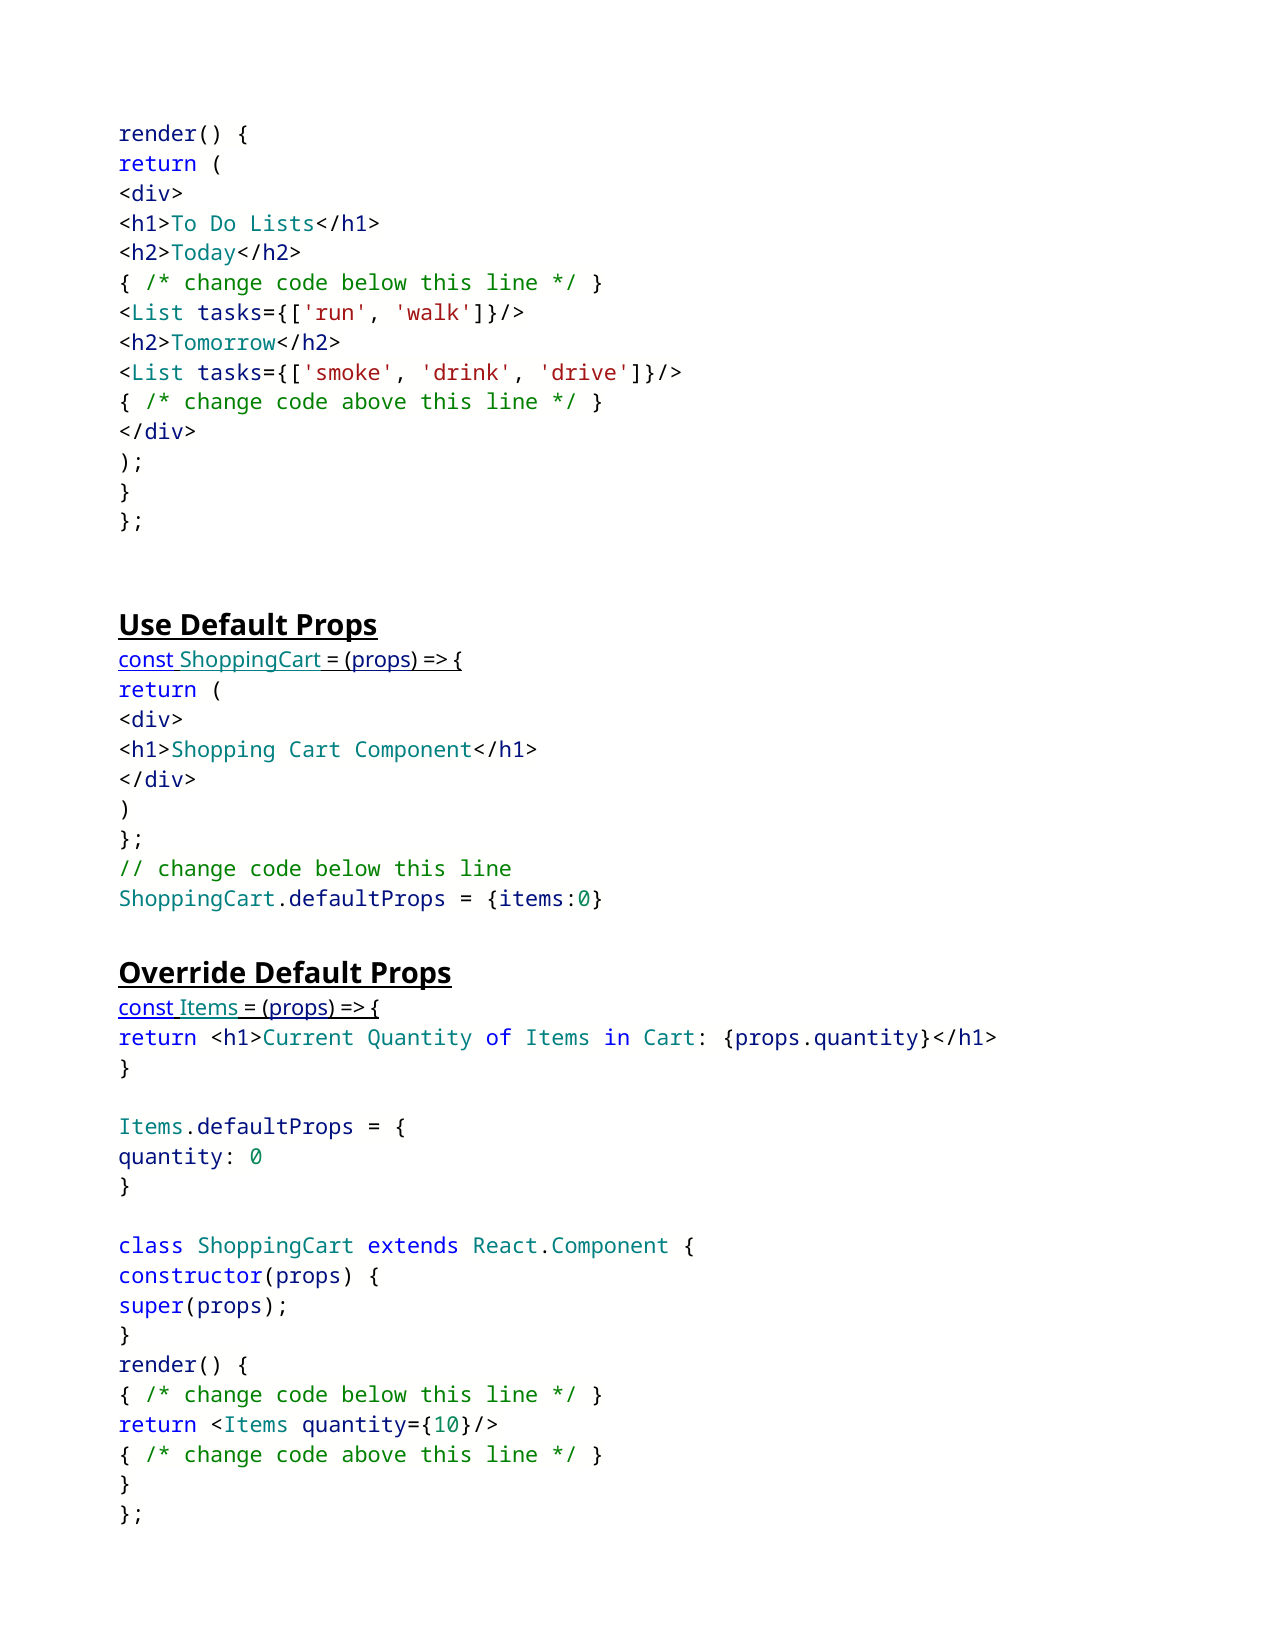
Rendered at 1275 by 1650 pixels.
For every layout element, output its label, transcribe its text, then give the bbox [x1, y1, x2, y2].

text return ( [118, 148, 1157, 178]
text // change code below this line [118, 853, 1157, 883]
text render() { [118, 1349, 1157, 1379]
text <List tasks={['run', 'walk']}/> [118, 297, 1157, 327]
text { /* change code above this line */ } [118, 386, 1157, 416]
text constructor(props) { [118, 1260, 1157, 1289]
text Use Default Props [118, 605, 1157, 644]
text }; [118, 505, 1157, 535]
text <h2>Tomorrow</h2> [118, 327, 1157, 356]
text <div> [118, 178, 1157, 207]
text } [118, 1319, 1157, 1349]
text </div> [118, 416, 1157, 446]
text } [118, 1171, 1157, 1200]
text super(props); [118, 1289, 1157, 1319]
text { /* change code below this line */ } [118, 267, 1157, 297]
text { /* change code below this line */ } [118, 1379, 1157, 1409]
text return ( [118, 674, 1157, 704]
text </div> [118, 763, 1157, 793]
text ShoppingCart.defaultProps = {items:0} [118, 883, 1157, 912]
text } [118, 476, 1157, 505]
text quantity: 0 [118, 1141, 1157, 1171]
text <List tasks={['smoke', 'drink', 'drive']}/> [118, 356, 1157, 386]
text <h1>To Do Lists</h1> [118, 207, 1157, 237]
text <div> [118, 704, 1157, 734]
text ); [118, 446, 1157, 476]
text { /* change code above this line */ } [118, 1438, 1157, 1468]
text } [118, 1468, 1157, 1498]
text }; [118, 1498, 1157, 1528]
text class ShoppingCart extends React.Component { [118, 1230, 1157, 1260]
text <h2>Today</h2> [118, 237, 1157, 267]
text <h1>Shopping Cart Component</h1> [118, 734, 1157, 763]
text render() { [118, 118, 1157, 148]
text return <Items quantity={10}/> [118, 1409, 1157, 1438]
text const Items = (props) => { [118, 992, 1157, 1022]
text const ShoppingCart = (props) => { [118, 644, 1157, 674]
text }; [118, 823, 1157, 853]
text ) [118, 793, 1157, 823]
text } [118, 1051, 1157, 1081]
text Override Default Props [118, 952, 1157, 992]
text Items.defaultProps = { [118, 1111, 1157, 1141]
text return <h1>Current Quantity of Items in Cart: {props.quantity}</h1> [118, 1022, 1157, 1051]
